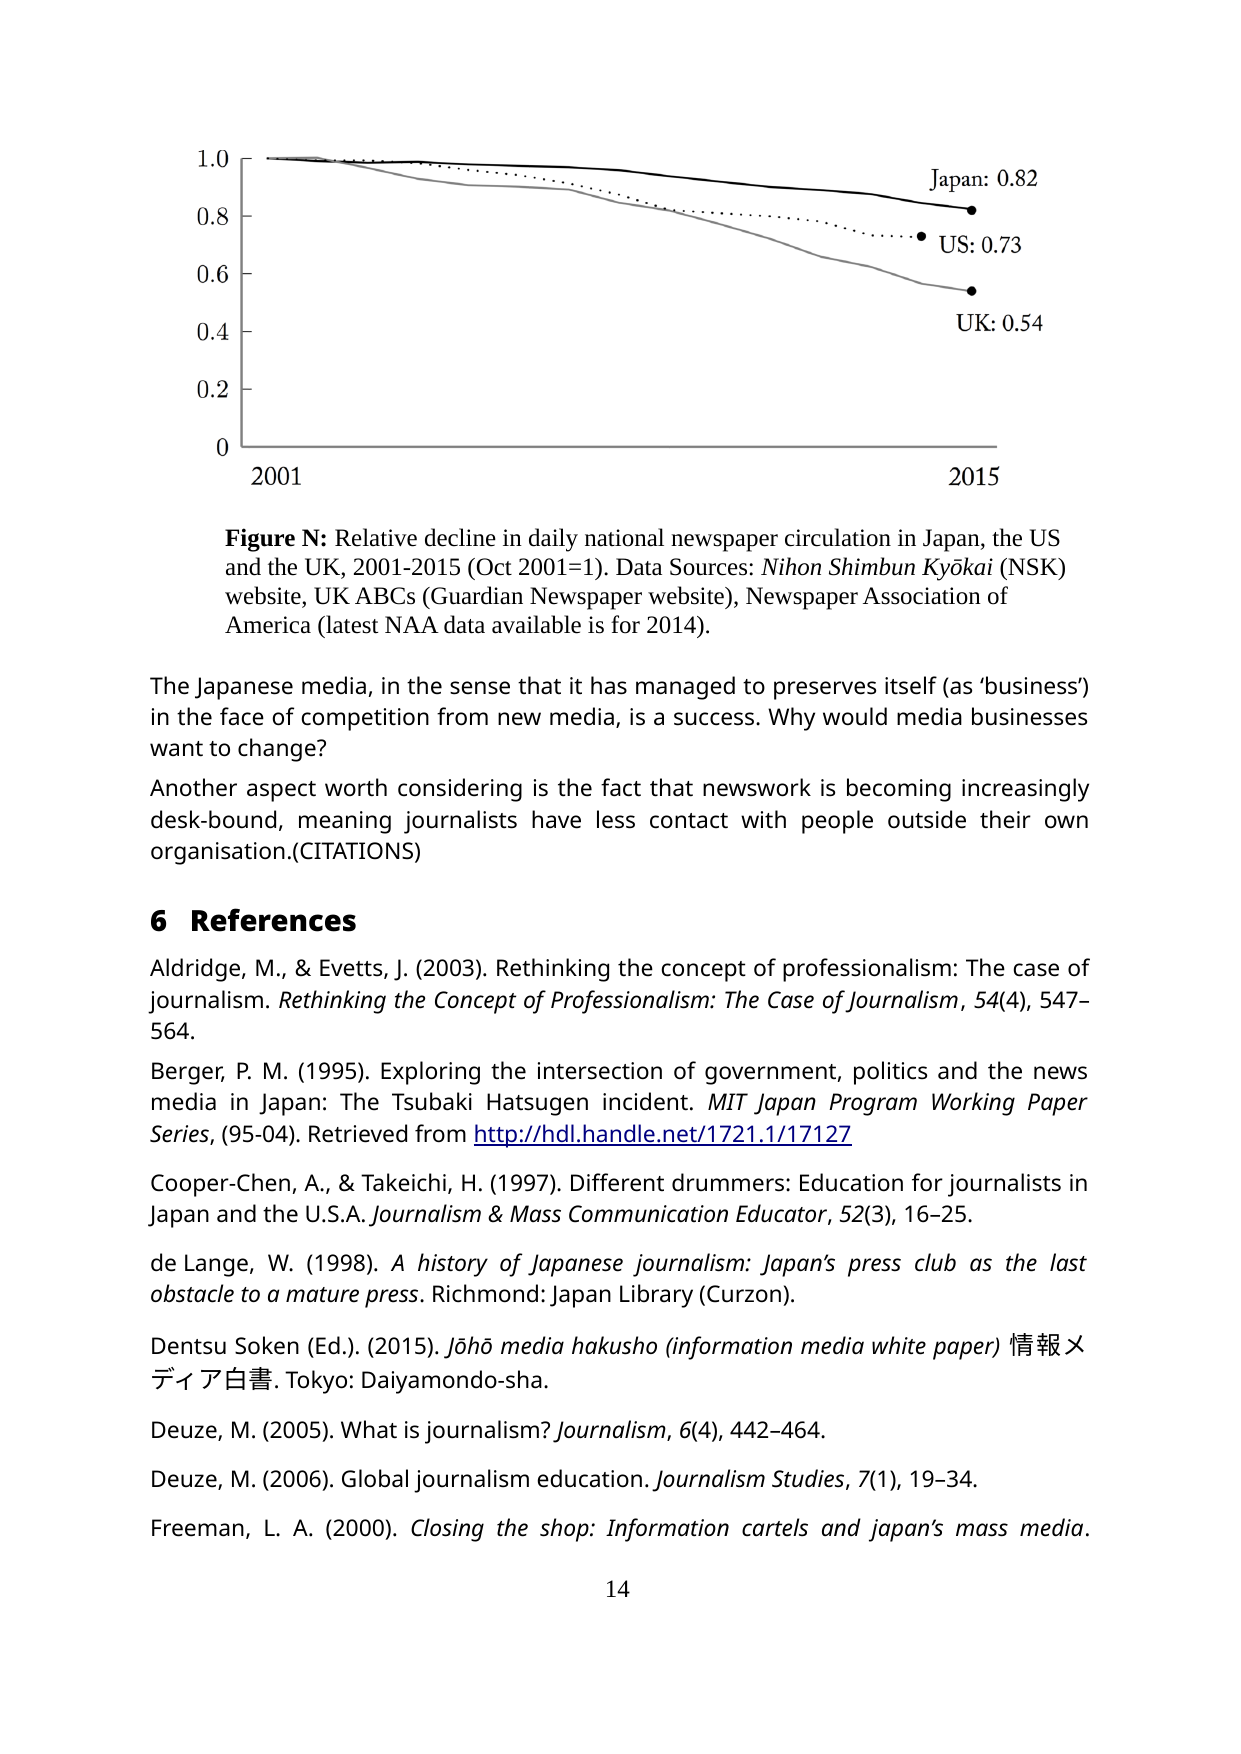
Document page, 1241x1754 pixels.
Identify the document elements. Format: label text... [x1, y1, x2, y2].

text The Japanese media, in the sense that it has managed to preserves itself (as ‘business’) in the face of competition from new media, is a success. Why would media businesses want to change? [150, 670, 1090, 763]
text Deuze, M. (2005). What is journalism? Journalism, 6(4), 442–464. [150, 1413, 1090, 1445]
picture [197, 150, 1043, 486]
text Cooper-Chen, A., & Takeichi, H. (1997). Different drummers: Education for journalists in Japan and the U.S.A. Journalism & Mass Communication Educator, 52(3), 16–25. [150, 1167, 1090, 1229]
text Aldridge, M., & Evetts, J. (2003). Rethinking the concept of professionalism: The case of journalism. Rethinking the Concept of Professionalism: The Case of Journalism, 54(4), 547–564. [150, 952, 1090, 1046]
text Dentsu Soken (Ed.). (2015). Jōhō media hakusho (information media white paper) 情報メディア白書. Tokyo: Daiyamondo-sha. [150, 1327, 1090, 1396]
text Another aspect worth considering is the fact that newswork is becoming increasingly desk-bound, meaning journalists have less contact with people outside their own organisation.(CITATIONS) [150, 772, 1090, 866]
text Figure N: Relative decline in daily national newspaper circulation in Japan, the US and the UK, 2001-2015 (Oct 2001=1). Data Sources: Nihon Shimbun Kyōkai (NSK) website, UK ABCs (Guardian Newspaper website), Newspaper Association of America (latest NAA data available is for 2014). [225, 523, 1090, 638]
text Berger, P. M. (1995). Exploring the intersection of government, politics and the news media in Japan: The Tsubaki Hatsugen incident. MIT Japan Program Working Paper Series, (95-04). Retrieved from http://hdl.handle.net/1721.1/17127 [150, 1055, 1090, 1149]
text de Lange, W. (1998). A history of Japanese journalism: Japan’s press club as the last obstacle to a mature press. Richmond: Japan Library (Curzon). [150, 1247, 1090, 1309]
text Freeman, L. A. (2000). Closing the shop: Information cartels and japan’s mass media. [150, 1512, 1090, 1543]
text Deuze, M. (2006). Global journalism education. Journalism Studies, 7(1), 19–34. [150, 1463, 1090, 1494]
subtitle References [150, 900, 1090, 940]
